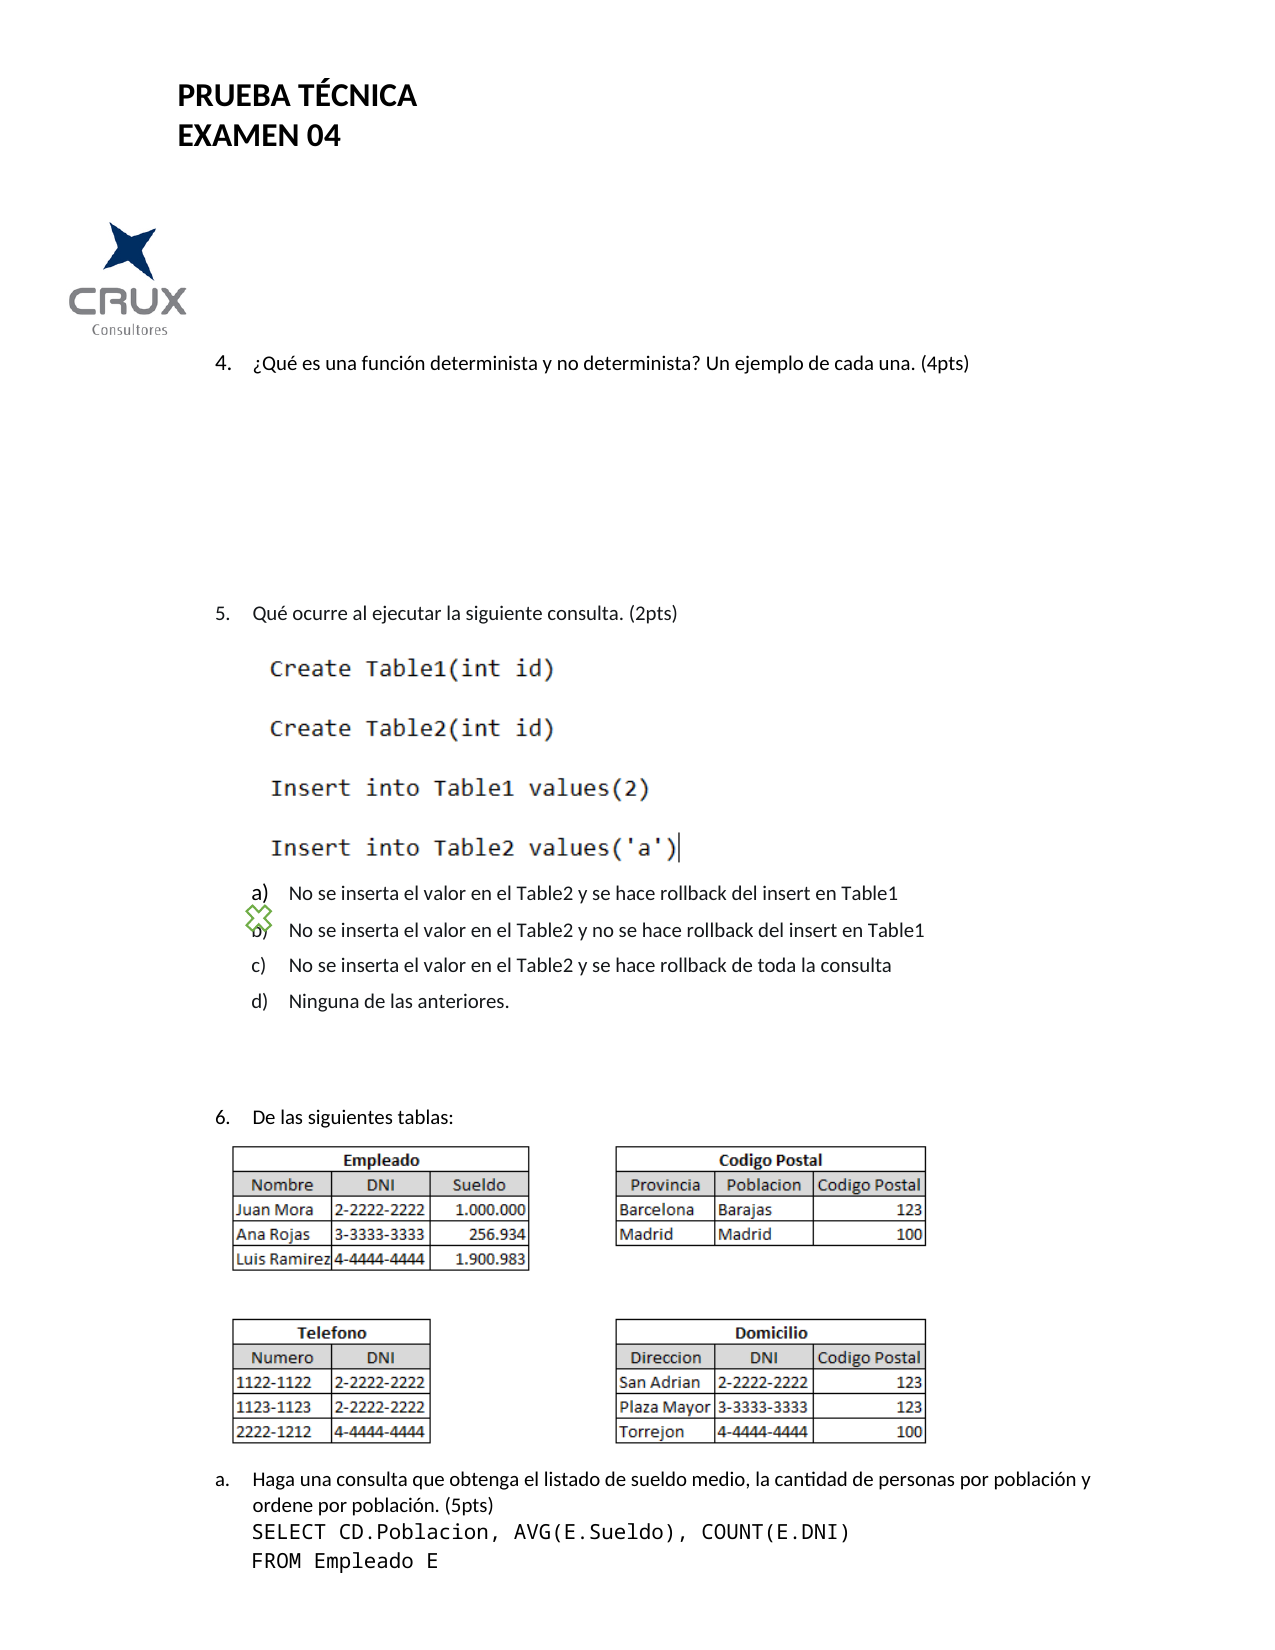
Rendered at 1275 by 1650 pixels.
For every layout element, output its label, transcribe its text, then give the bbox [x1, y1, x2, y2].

list No se inserta el valor en el Table2 y no se hace rollback del insert en Table1 [251, 917, 1098, 942]
list De las siguientes tablas: [215, 1104, 1098, 1129]
list No se inserta el valor en el Table2 y se hace rollback del insert en Table1 [251, 878, 1098, 906]
list No se inserta el valor en el Table2 y se hace rollback de toda la consulta [251, 953, 1098, 978]
list Haga una consulta que obtenga el listado de sueldo medio, la cantidad de personas por población y ordene por población. (5pts) [215, 1466, 1098, 1517]
text FROM Empleado E [251, 1546, 1098, 1574]
list ¿Qué es una función determinista y no determinista? Un ejemplo de cada una. (4pts) [215, 348, 1098, 376]
text SELECT CD.Poblacion, AVG(E.Sueldo), COUNT(E.DNI) [251, 1517, 1098, 1546]
list Qué ocurre al ejecutar la siguiente consulta. (2pts) [215, 600, 1098, 626]
list Ninguna de las anteriores. [251, 988, 1098, 1014]
